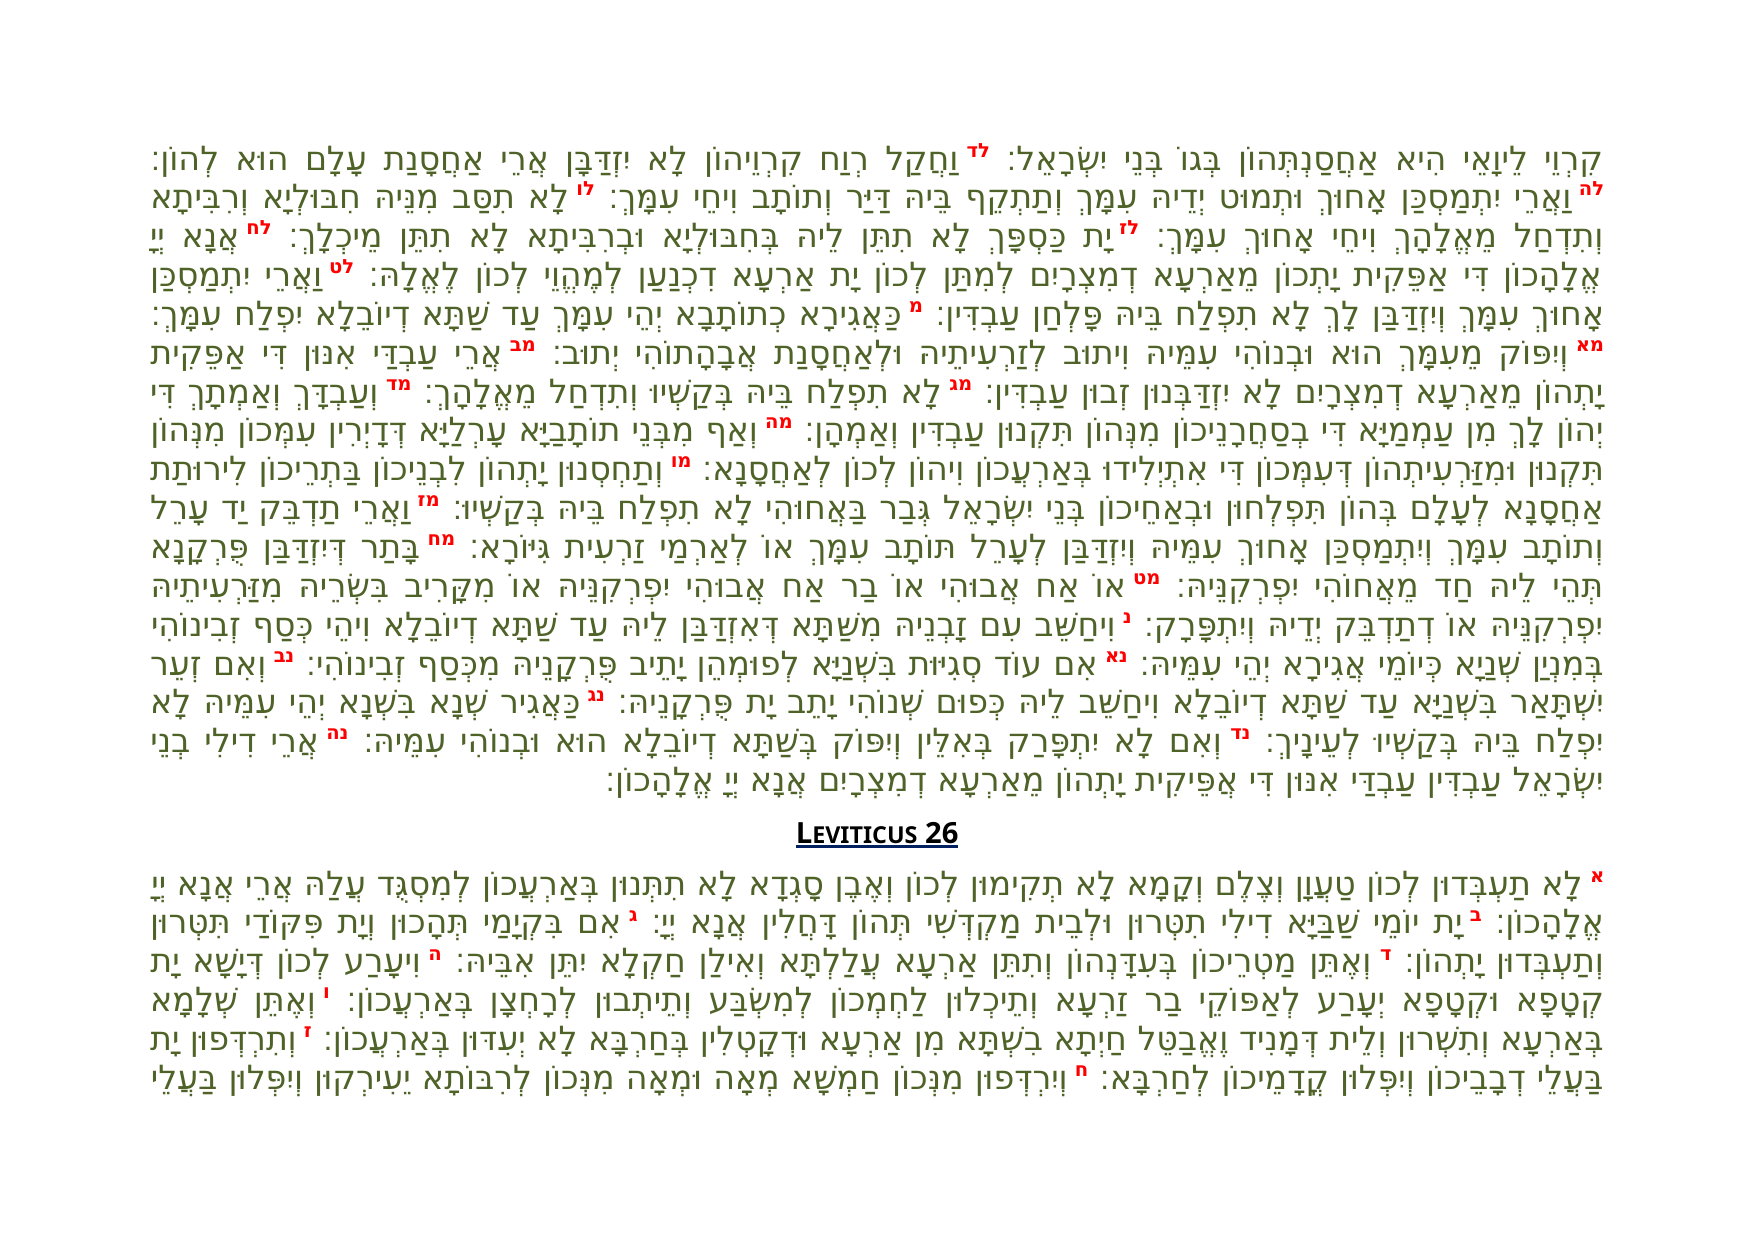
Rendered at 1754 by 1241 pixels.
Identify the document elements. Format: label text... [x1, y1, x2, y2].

text א לָא תַעְבְּדוּן לְכוֹן טַעֲוָן וְצֶלֶם וְקָמָא לָא תְקִימוּן לְכוֹן וְאֶבֶן סָגְדָא לָא תִתְּנוּן בְּאַרְעֲכוֹן לְמִסְגֻּד עֲלַהּ אֲרֵי אֲנָא יְיָ אֱלָהָכוֹן׃ ב יָת יוֹמֵי שַׁבַּיָּא דִילִי תִטְּרוּן וּלְבֵית מַקְדְּשִׁי תְּהוֹן דָּחֲלִין אֲנָא יְיָ׃ ג אִם בִּקְיָמַי תְּהָכוּן וְיָת פִּקּוֹדַי תִּטְּרוּן וְתַעְבְּדוּן יָתְהוֹן׃ ד וְאֶתֵּן מַטְרֵיכוֹן בְּעִדָּנְהוֹן וְתִתֵּן אַרְעָא עֲלַלְתָּא וְאִילַן חַקְלָא יִתֵּן אִבֵּיהּ׃ ה וִיעָרַע לְכוֹן דְּיָשָׁא יָת קְטָפָא וּקְטָפָא יְעָרַע לְאַפּוֹקֵי בַר זַרְעָא וְתֵיכְלוּן לַחְמְכוֹן לְמִשְׂבַּע וְתֵיתְבוּן לְרָחְצָן בְּאַרְעֲכוֹן׃ ו וְאֶתֵּן שְׁלָמָא בְּאַרְעָא וְתִשְׁרוּן וְלֵית דְּמָנִיד וֶאֱבַטֵּל חַיְתָא בִשְׁתָּא מִן אַרְעָא וּדְקָטְלִין בְּחַרְבָּא לָא יְעִדּוּן בְּאַרְעֲכוֹן׃ ז וְתִרְדְּפוּן יָת בַּעֲלֵי דְבָבֵיכוֹן וְיִפְּלוּן קֳדָמֵיכוֹן לְחַרְבָּא׃ ח וְיִרְדְּפוּן מִנְּכוֹן חַמְשָׁא מְאָה וּמְאָה מִנְּכוֹן לְרִבּוֹתָא יֵעִירְקוּן וְיִפְּלוּן בַּעֲלֵי [150, 864, 1604, 1097]
text קִרְוֵי לֵיוָאֵי הִיא אַחֲסַנְתְּהוֹן בְּגוֹ בְּנֵי יִשְׂרָאֵל׃ לד וַחֲקַל רְוַח קִרְוֵיהוֹן לָא יִזְדַּבָּן אֲרֵי אַחֲסָנַת עָלָם הוּא לְהוֹן׃ לה וַאֲרֵי יִתְמַסְכַּן אָחוּךְ וּתְמוּט יְדֵיהּ עִמָּךְ וְתַתְקֵף בֵּיהּ דַּיַּר וְתוֹתָב וִיחֵי עִמָּךְ׃ לו לָא תִסַּב מִנֵּיהּ חִבּוּלְיָא וְרִבִּיתָא וְתִדְחַל מֵאֱלָהָךְ וִיחֵי אָחוּךְ עִמָּךְ׃ לז יָת כַּסְפָּךְ לָא תִתֵּן לֵיהּ בְּחִבּוּלְיָא וּבְרִבִּיתָא לָא תִתֵּן מֵיכְלָךְ׃ לח אֲנָא יְיָ אֱלָהָכוֹן דִּי אַפֵּקִית יָתְכוֹן מֵאַרְעָא דְמִצְרָיִם לְמִתַּן לְכוֹן יָת אַרְעָא דִכְנַעַן לְמֶהֱוֵי לְכוֹן לֶאֱלָהּ׃ לט וַאֲרֵי יִתְמַסְכַּן אָחוּךְ עִמָּךְ וְיִזְדַּבַּן לָךְ לָא תִפְלַח בֵּיהּ פָּלְחַן עַבְדִּין׃ מ כַּאֲגִירָא כְתוֹתָבָא יְהֵי עִמָּךְ עַד שַׁתָּא דְיוֹבֵלָא יִפְלַח עִמָּךְ׃ מא וְיִפּוֹק מֵעִמָּךְ הוּא וּבְנוֹהִי עִמֵּיהּ וִיתוּב לְזַרְעִיתֵיהּ וּלְאַחֲסָנַת אֲבָהָתוֹהִי יְתוּב׃ מב אֲרֵי עַבְדַּי אִנּוּן דִּי אַפֵּקִית יָתְהוֹן מֵאַרְעָא דְמִצְרָיִם לָא יִזְדַּבְּנוּן זְבוּן עַבְדִּין׃ מג לָא תִפְלַח בֵּיהּ בְּקַשְׁיוּ וְתִדְחַל מֵאֱלָהָךְ׃ מד וְעַבְדָּךְ וְאַמְתָךְ דִּי יְהוֹן לָךְ מִן עַמְמַיָּא דִּי בְסַחֲרָנֵיכוֹן מִנְּהוֹן תִּקְנוּן עַבְדִּין וְאַמְהָן׃ מה וְאַף מִבְּנֵי תוֹתָבַיָּא עָרְלַיָּא דְּדָיְרִין עִמְּכוֹן מִנְּהוֹן תִּקְנוּן וּמִזַּרְעִיתְהוֹן דְּעִמְּכוֹן דִּי אִתְיְלִידוּ בְּאַרְעֲכוֹן וִיהוֹן לְכוֹן לְאַחֲסָנָא׃ מו וְתַחְסְנוּן יָתְהוֹן לִבְנֵיכוֹן בַּתְרֵיכוֹן לִירוּתַת אַחֲסָנָא לְעָלָם בְּהוֹן תִּפְלְחוּן וּבְאַחֵיכוֹן בְּנֵי יִשְׂרָאֵל גְּבַר בַּאֲחוּהִי לָא תִפְלַח בֵּיהּ בְּקַשְׁיוּ׃ מז וַאֲרֵי תַדְבֵּק יַד עָרֵל וְתוֹתָב עִמָּךְ וְיִתְמַסְכַּן אָחוּךְ עִמֵּיהּ וְיִזְדַּבַּן לְעָרֵל תּוֹתָב עִמָּךְ אוֹ לְאַרְמַי זַרְעִית גִּיּוֹרָא׃ מח בָּתַר דְּיִזְדַּבַּן פֻּרְקָנָא תְּהֵי לֵיהּ חַד מֵאֲחוֹהִי יִפְרְקִנֵּיהּ׃ מט אוֹ אַח אֲבוּהִי אוֹ בַר אַח אֲבוּהִי יִפְרְקִנֵּיהּ אוֹ מִקָּרִיב בִּשְׂרֵיהּ מִזַּרְעִיתֵיהּ יִפְרְקִנֵּיהּ אוֹ דְתַדְבֵּק יְדֵיהּ וְיִתְפָּרָק׃ נ וִיחַשֵּׁב עִם זָבְנֵיהּ מִשַּׁתָּא דְּאִזְדַּבַּן לֵיהּ עַד שַׁתָּא דְיוֹבֵלָא וִיהֵי כְּסַף זְבִינוֹהִי בְּמִנְיַן שְׁנַיָא כְּיוֹמֵי אֲגִירָא יְהֵי עִמֵּיהּ׃ נא אִם עוֹד סְגִיּוּת בִּשְׁנַיָּא לְפוּמְהֵן יָתֵיב פֻּרְקָנֵיהּ מִכְּסַף זְבִינוֹהִי׃ נב וְאִם זְעֵר יִשְׁתָּאַר בִּשְׁנַיָּא עַד שַׁתָּא דְיוֹבֵלָא וִיחַשֵּׁב לֵיהּ כְּפוּם שְׁנוֹהִי יָתֵב יָת פֻּרְקָנֵיהּ׃ נג כַּאֲגִיר שְׁנָא בִּשְׁנָא יְהֵי עִמֵּיהּ לָא יִפְלַח בֵּיהּ בְּקַשְׁיוּ לְעֵינָיךְ׃ נד וְאִם לָא יִתְפָּרַק בְּאִלֵּין וְיִפּוֹק בְּשַׁתָּא דְיוֹבֵלָא הוּא וּבְנוֹהִי עִמֵּיהּ׃ נה אֲרֵי דִילִי בְנֵי יִשְׂרָאֵל עַבְדִּין עַבְדַּי אִנּוּן דִּי אֲפֵּיקִית יָתְהוֹן מֵאַרְעָא דְמִצְרָיִם אֲנָא יְיָ אֱלָהָכוֹן׃ [150, 139, 1604, 799]
text Leviticus 26 [150, 812, 1604, 852]
